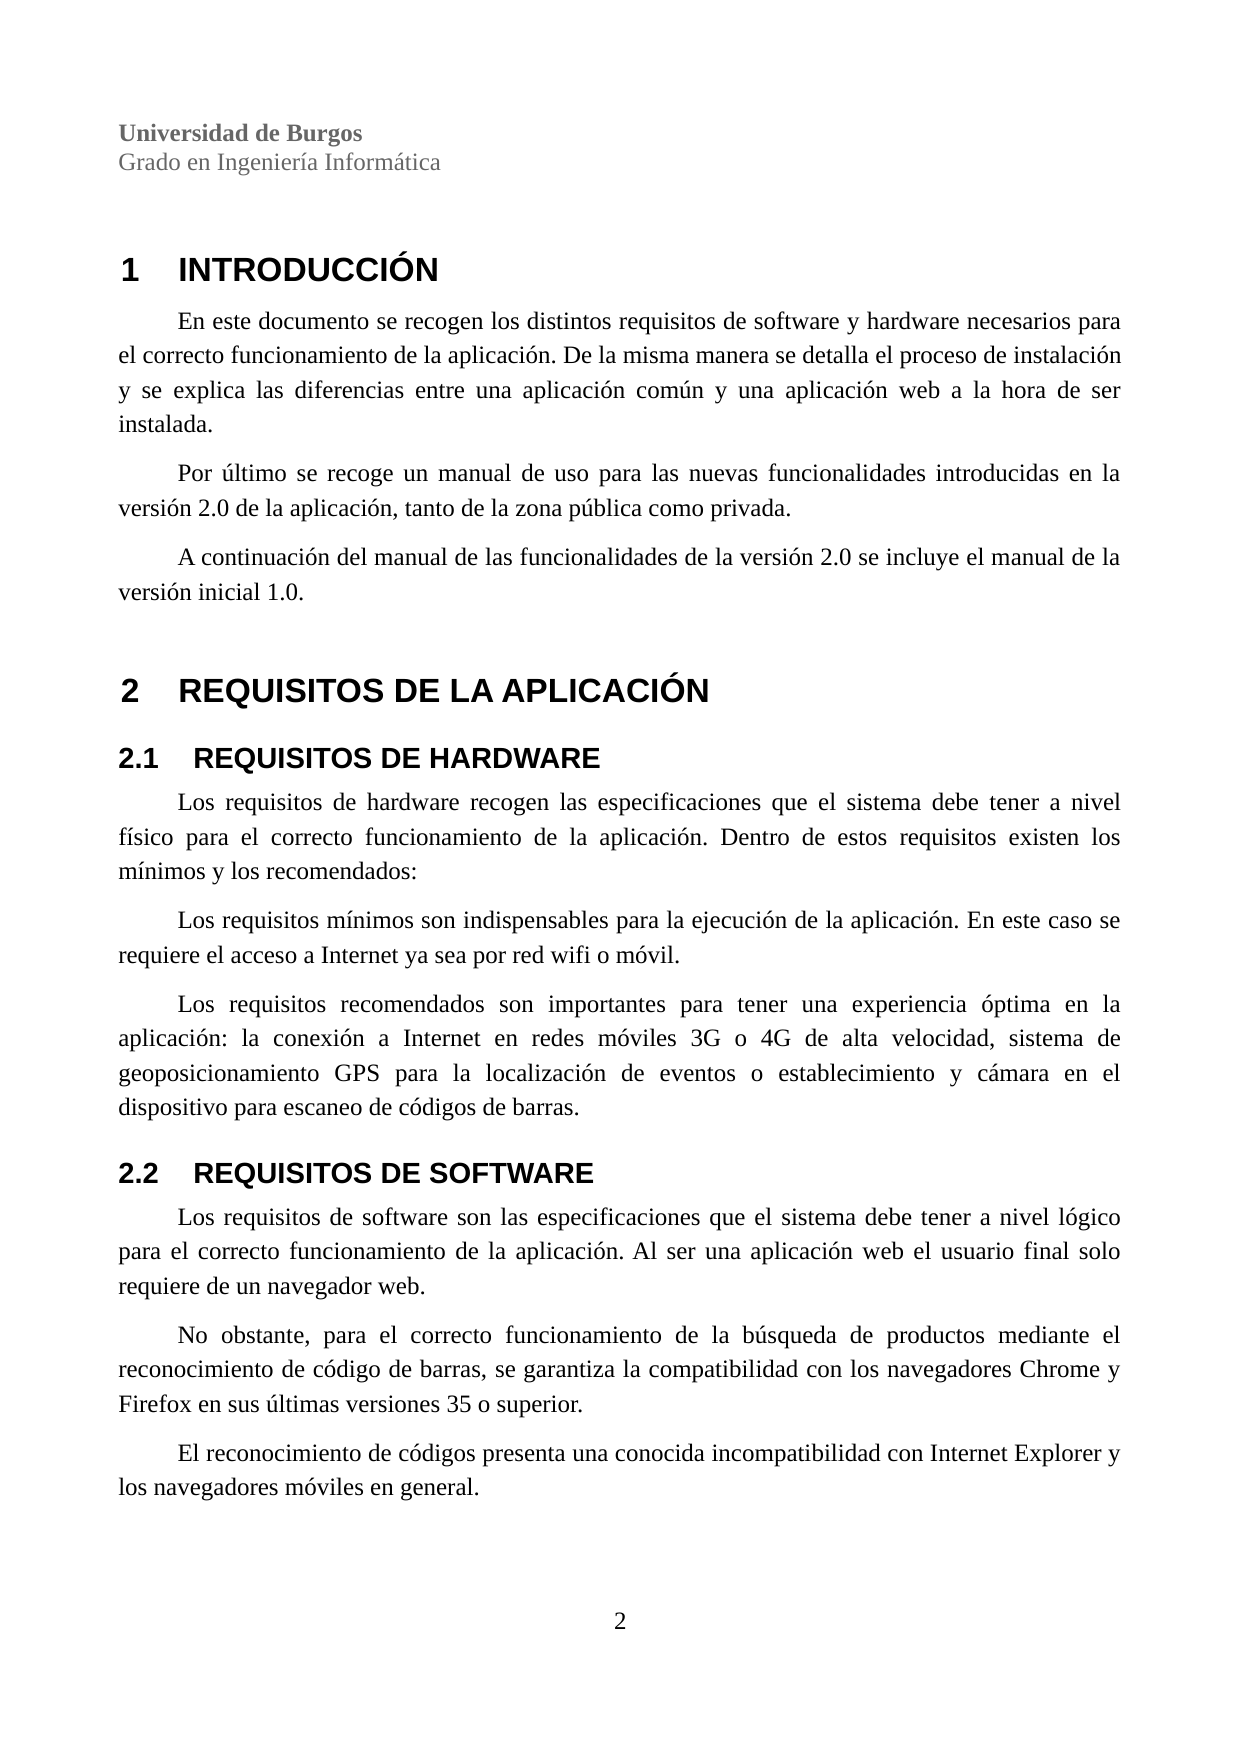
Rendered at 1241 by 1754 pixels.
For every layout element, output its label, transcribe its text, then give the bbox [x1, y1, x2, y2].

text En este documento se recogen los distintos requisitos de software y hardware necesarios para el correcto funcionamiento de la aplicación. De la misma manera se detalla el proceso de instalación y se explica las diferencias entre una aplicación común y una aplicación web a la hora de ser instalada. [118, 306, 1122, 438]
subtitle REQUISITOS DE HARDWARE [118, 741, 1122, 775]
text Los requisitos de software son las especificaciones que el sistema debe tener a nivel lógico para el correcto funcionamiento de la aplicación. Al ser una aplicación web el usuario final solo requiere de un navegador web. [118, 1202, 1122, 1299]
subtitle REQUISITOS DE LA APLICACIÓN [121, 655, 1122, 714]
text No obstante, para el correcto funcionamiento de la búsqueda de productos mediante el reconocimiento de código de barras, se garantiza la compatibilidad con los navegadores Chrome y Firefox en sus últimas versiones 35 o superior. [118, 1320, 1122, 1418]
text Por último se recoge un manual de uso para las nuevas funcionalidades introducidas en la versión 2.0 de la aplicación, tanto de la zona pública como privada. [118, 458, 1122, 522]
text Los requisitos de hardware recogen las especificaciones que el sistema debe tener a nivel físico para el correcto funcionamiento de la aplicación. Dentro de estos requisitos existen los mínimos y los recomendados: [118, 787, 1122, 885]
text Los requisitos recomendados son importantes para tener una experiencia óptima en la aplicación: la conexión a Internet en redes móviles 3G o 4G de alta velocidad, sistema de geoposicionamiento GPS para la localización de eventos o establecimiento y cámara en el dispositivo para escaneo de códigos de barras. [118, 989, 1122, 1121]
subtitle REQUISITOS DE SOFTWARE [118, 1156, 1122, 1189]
subtitle INTRODUCCIÓN [121, 234, 1122, 294]
text Los requisitos mínimos son indispensables para la ejecución de la aplicación. En este caso se requiere el acceso a Internet ya sea por red wifi o móvil. [118, 905, 1122, 968]
text A continuación del manual de las funcionalidades de la versión 2.0 se incluye el manual de la versión inicial 1.0. [118, 542, 1122, 605]
text El reconocimiento de códigos presenta una conocida incompatibilidad con Internet Explorer y los navegadores móviles en general. [118, 1438, 1122, 1501]
